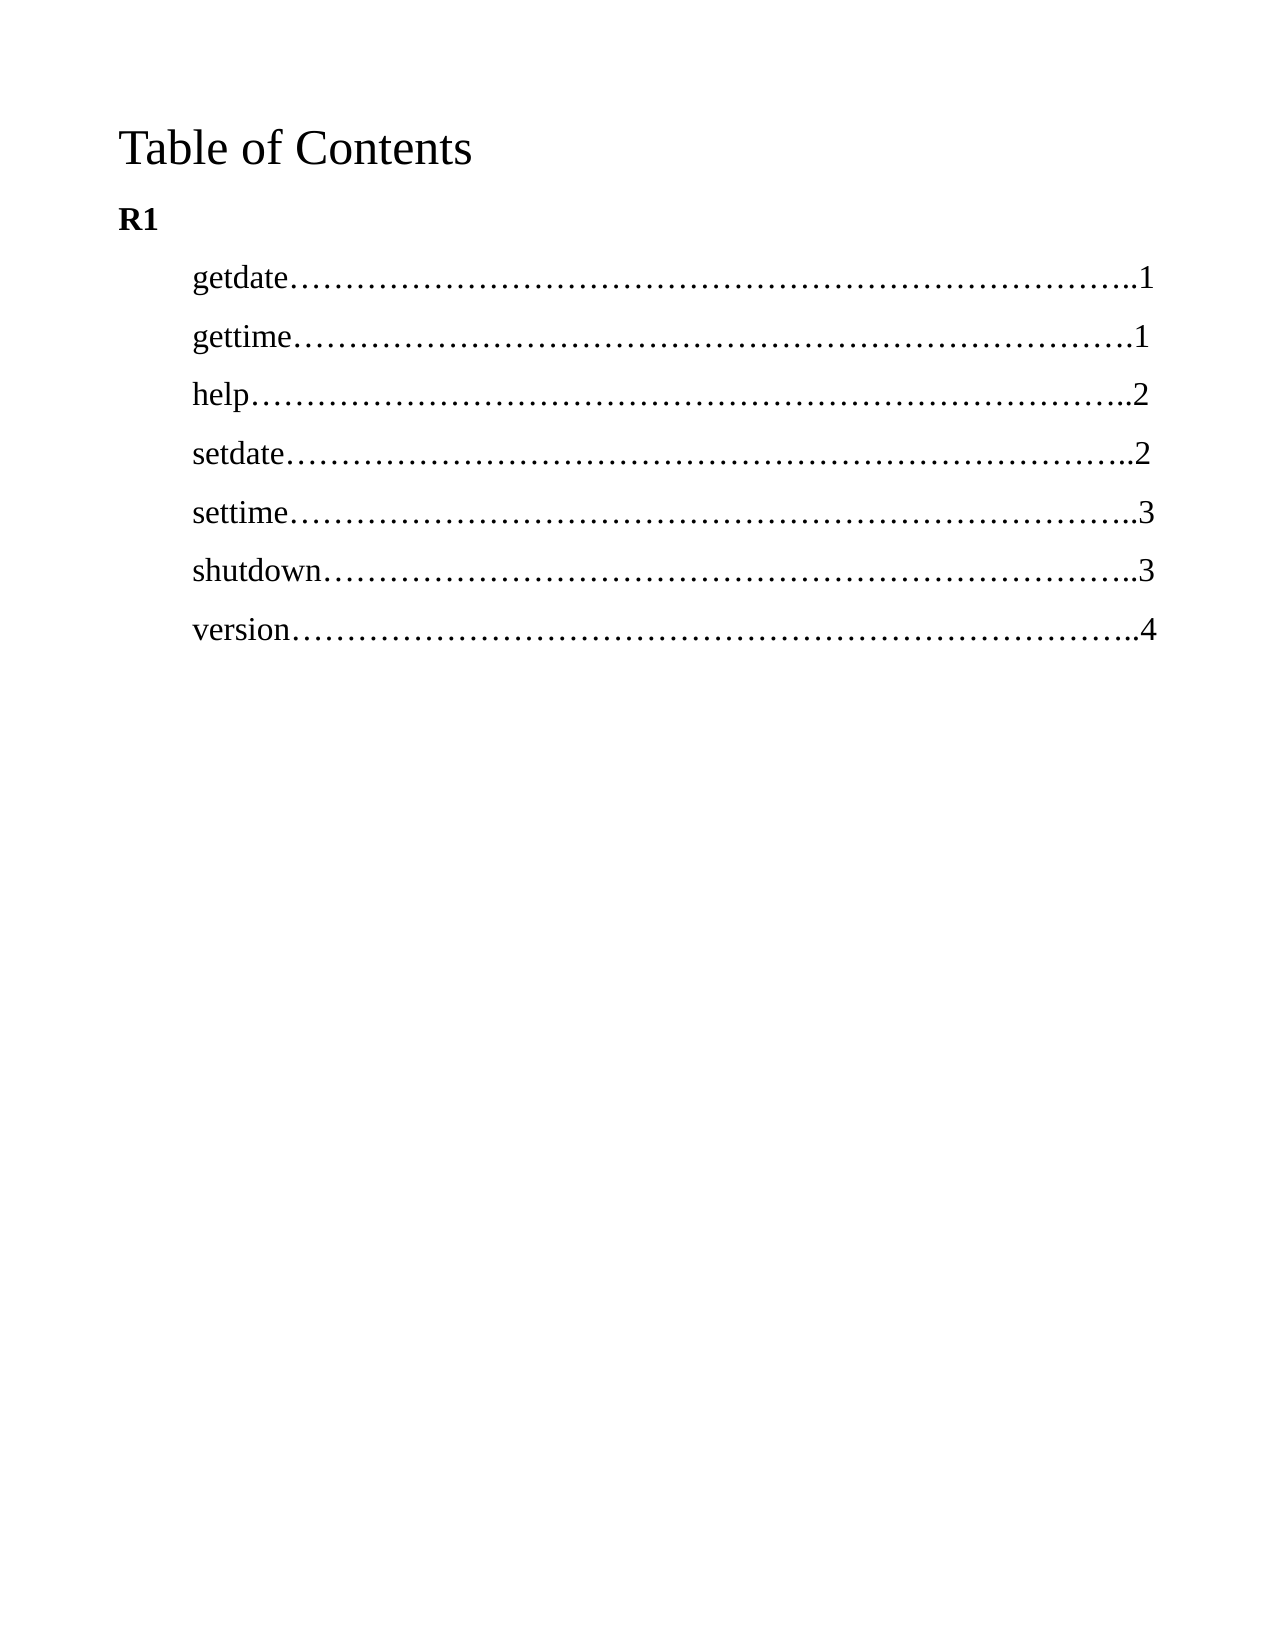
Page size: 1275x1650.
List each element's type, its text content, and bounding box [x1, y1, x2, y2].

text shutdown………………………………………………………………..3 [118, 551, 1157, 589]
text gettime………………………………………………………………….1 [118, 316, 1157, 354]
text version…………………………………………………………………..4 [118, 609, 1157, 648]
text settime…………………………………………………………………..3 [118, 492, 1157, 530]
text R1 [118, 199, 1157, 237]
text Table of Contents [118, 118, 1157, 176]
text getdate…………………………………………………………………..1 [118, 257, 1157, 296]
text setdate…………………………………………………………………..2 [118, 433, 1157, 472]
text help……………………………………………………………………..2 [118, 375, 1157, 413]
